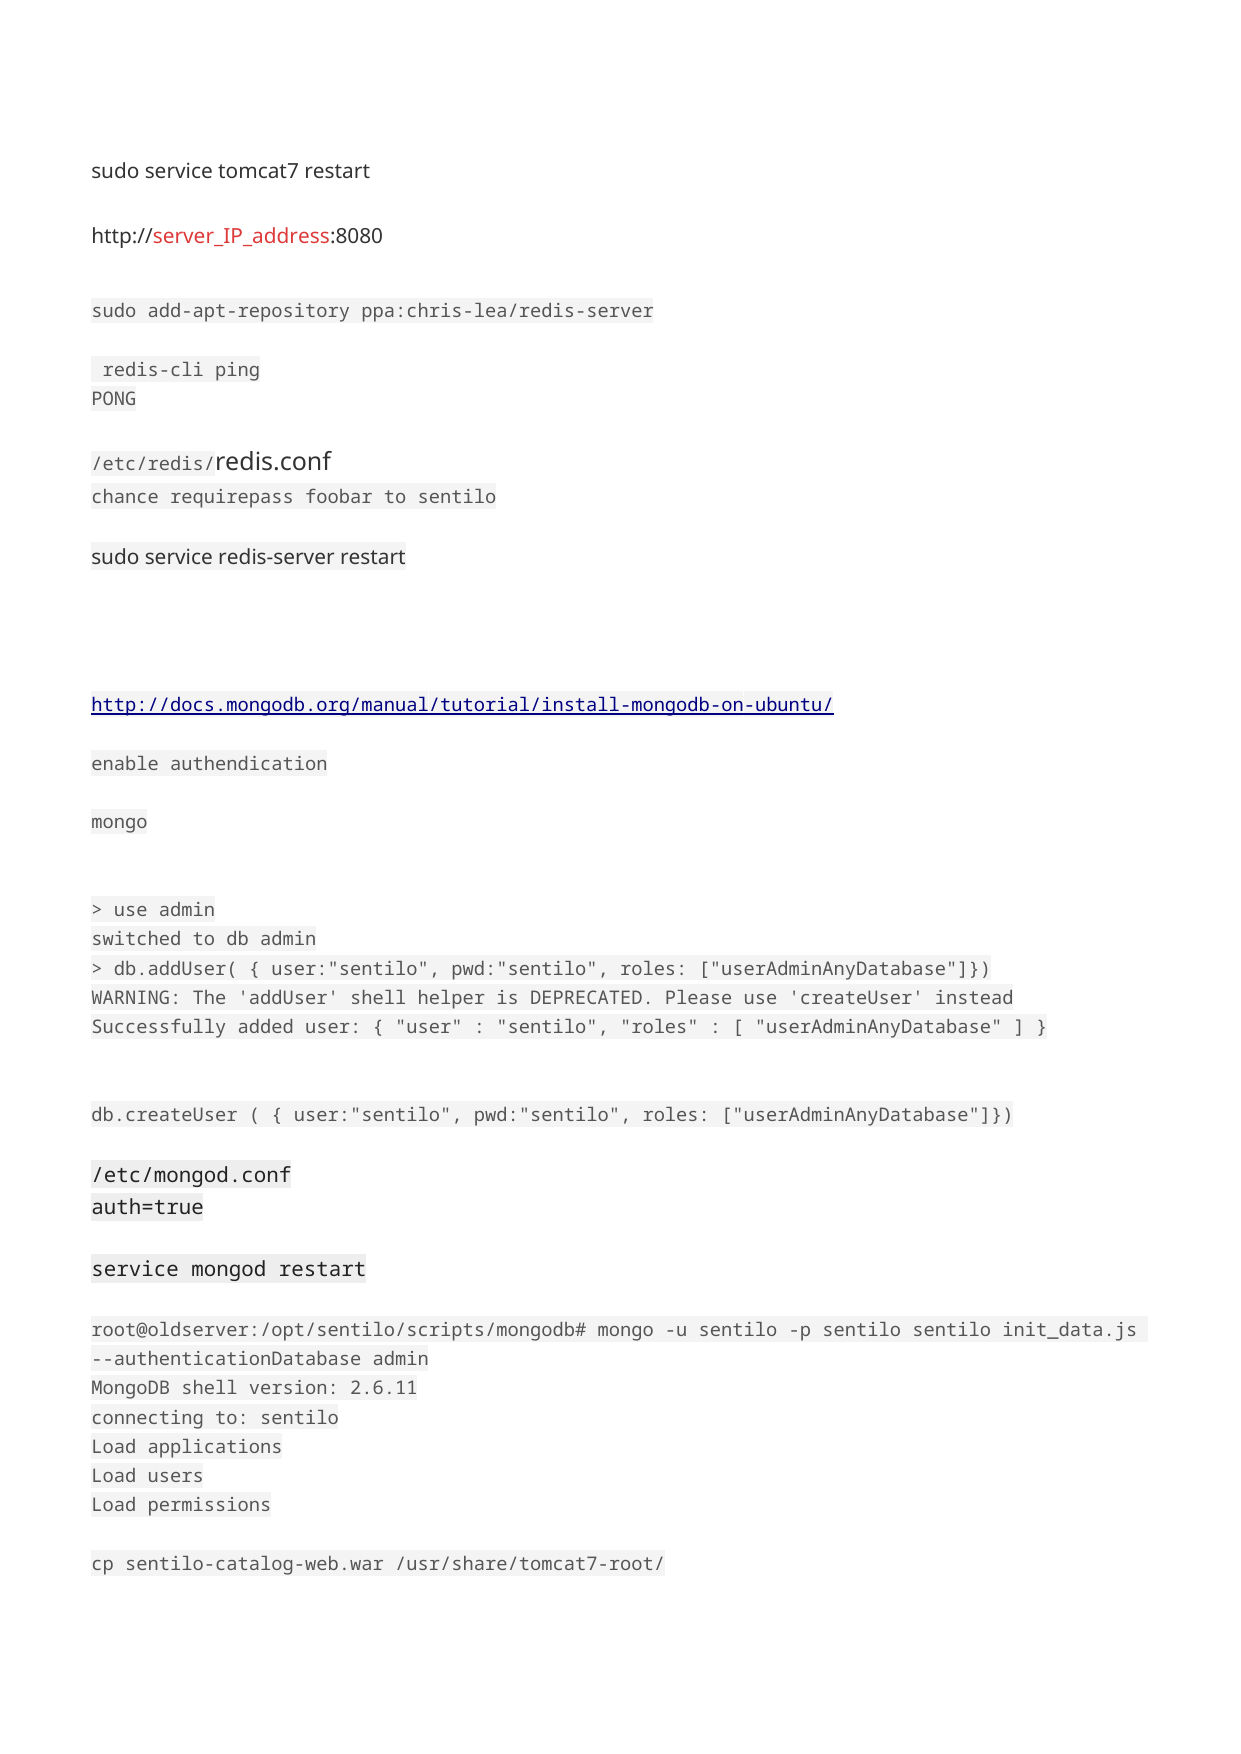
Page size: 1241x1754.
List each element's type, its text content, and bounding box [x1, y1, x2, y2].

text enable authendication [91, 750, 1149, 776]
text Load permissions [91, 1492, 1149, 1517]
text redis-cli ping [91, 356, 1149, 382]
text WARNING: The 'addUser' shell helper is DEPRECATED. Please use 'createUser' instead [91, 984, 1149, 1010]
text auth=true [91, 1192, 1149, 1221]
text sudo service redis-server restart [91, 542, 1149, 570]
text chance requirepass foobar to sentilo [91, 483, 1149, 509]
text > db.addUser( { user:"sentilo", pwd:"sentilo", roles: ["userAdminAnyDatabase"]}) [91, 955, 1149, 980]
text http://server_IP_address:8080 [91, 221, 1149, 250]
text sudo add-apt-repository ppa:chris-lea/redis-server [91, 298, 1149, 323]
text MongoDB shell version: 2.6.11 [91, 1375, 1149, 1400]
text service mongod restart [91, 1254, 1149, 1283]
text sudo service tomcat7 restart [91, 156, 1149, 184]
text http://docs.mongodb.org/manual/tutorial/install-mongodb-on-ubuntu/ [91, 691, 1149, 717]
text root@oldserver:/opt/sentilo/scripts/mongodb# mongo -u sentilo -p sentilo sentilo init_data.js --authenticationDatabase admin [91, 1316, 1149, 1371]
text cp sentilo-catalog-web.war /usr/share/tomcat7-root/ [91, 1550, 1149, 1576]
text db.createUser ( { user:"sentilo", pwd:"sentilo", roles: ["userAdminAnyDatabase"]}) [91, 1101, 1149, 1127]
text Load users [91, 1462, 1149, 1488]
text connecting to: sentilo [91, 1404, 1149, 1429]
text Load applications [91, 1433, 1149, 1459]
text PONG [91, 386, 1149, 411]
text switched to db admin [91, 926, 1149, 951]
text Successfully added user: { "user" : "sentilo", "roles" : [ "userAdminAnyDatabase" ] } [91, 1013, 1149, 1039]
text mongo [91, 808, 1149, 834]
text > use admin [91, 896, 1149, 922]
text /etc/mongod.conf [91, 1160, 1149, 1188]
text /etc/redis/redis.conf [91, 444, 1149, 478]
